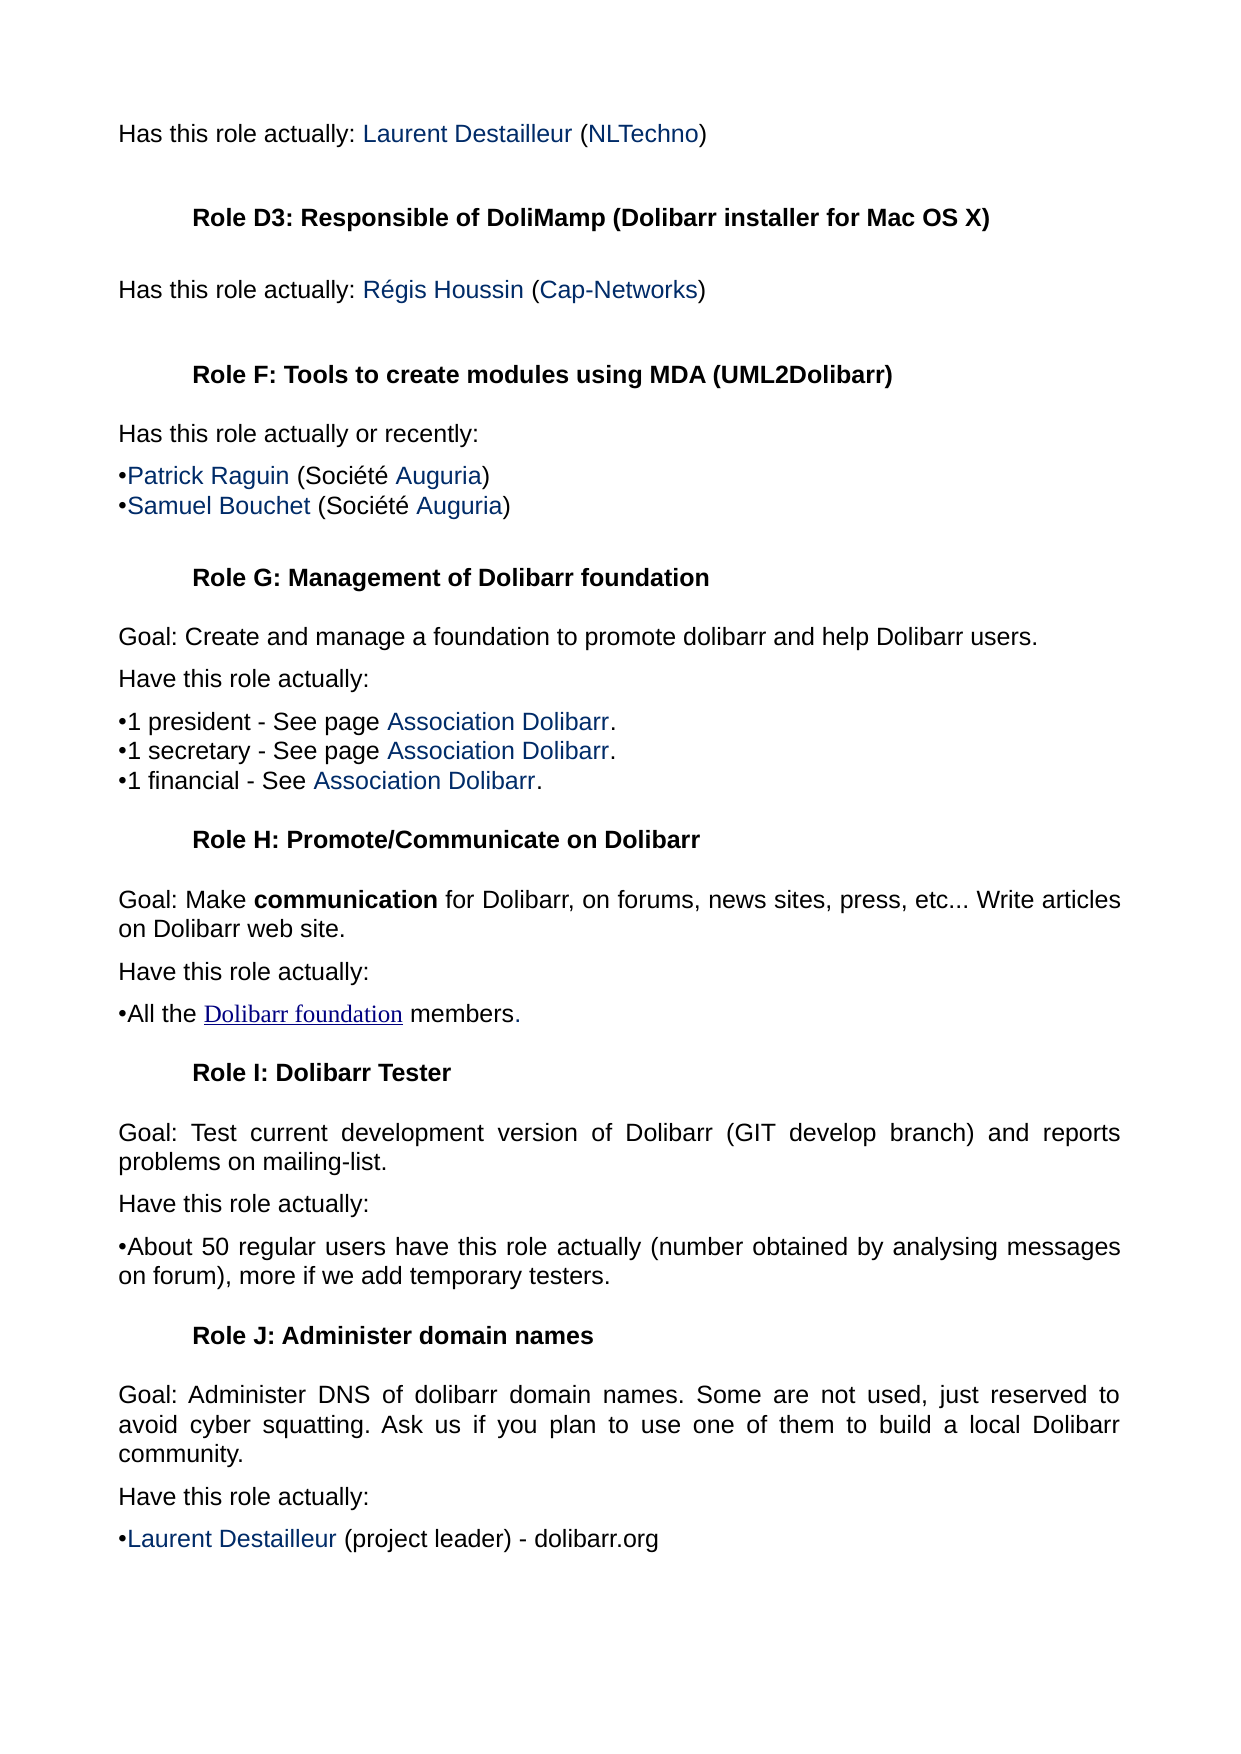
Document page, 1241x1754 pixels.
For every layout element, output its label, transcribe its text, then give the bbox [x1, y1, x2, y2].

text Have this role actually: [118, 956, 1122, 985]
text Goal: Create and manage a foundation to promote dolibarr and help Dolibarr users. [118, 621, 1122, 651]
list Patrick Raguin (Société Auguria) [118, 460, 1122, 490]
list About 50 regular users have this role actually (number obtained by analysing messages on forum), more if we add temporary testers. [118, 1231, 1122, 1290]
subtitle Role G: Management of Dolibarr foundation [192, 562, 1122, 592]
subtitle Role I: Dolibarr Tester [192, 1057, 1122, 1087]
list Samuel Bouchet (Société Auguria) [118, 490, 1122, 520]
list All the Dolibarr foundation members. [118, 998, 1122, 1027]
text Has this role actually or recently: [118, 418, 1122, 448]
text Goal: Administer DNS of dolibarr domain names. Some are not used, just reserved to avoid cyber squatting. Ask us if you plan to use one of them to build a local Dolibarr community. [118, 1379, 1122, 1468]
list 1 financial - See Association Dolibarr. [118, 765, 1122, 795]
text Goal: Test current development version of Dolibarr (GIT develop branch) and reports problems on mailing-list. [118, 1117, 1122, 1176]
subtitle Role D3: Responsible of DoliMamp (Dolibarr installer for Mac OS X) [192, 202, 1122, 232]
text Have this role actually: [118, 663, 1122, 693]
subtitle Role H: Promote/Communicate on Dolibarr [192, 824, 1122, 854]
text Goal: Make communication for Dolibarr, on forums, news sites, press, etc... Write articles on Dolibarr web site. [118, 884, 1122, 943]
subtitle Role J: Administer domain names [192, 1320, 1122, 1349]
list 1 president - See page Association Dolibarr. [118, 706, 1122, 735]
text Has this role actually: Laurent Destailleur (NLTechno) [118, 118, 1122, 148]
text Have this role actually: [118, 1188, 1122, 1218]
text Has this role actually: Régis Houssin (Cap-Networks) [118, 274, 1122, 304]
list 1 secretary - See page Association Dolibarr. [118, 735, 1122, 765]
subtitle Role F: Tools to create modules using MDA (UML2Dolibarr) [192, 359, 1122, 388]
list Laurent Destailleur (project leader) - dolibarr.org [118, 1523, 1122, 1552]
text Have this role actually: [118, 1481, 1122, 1510]
